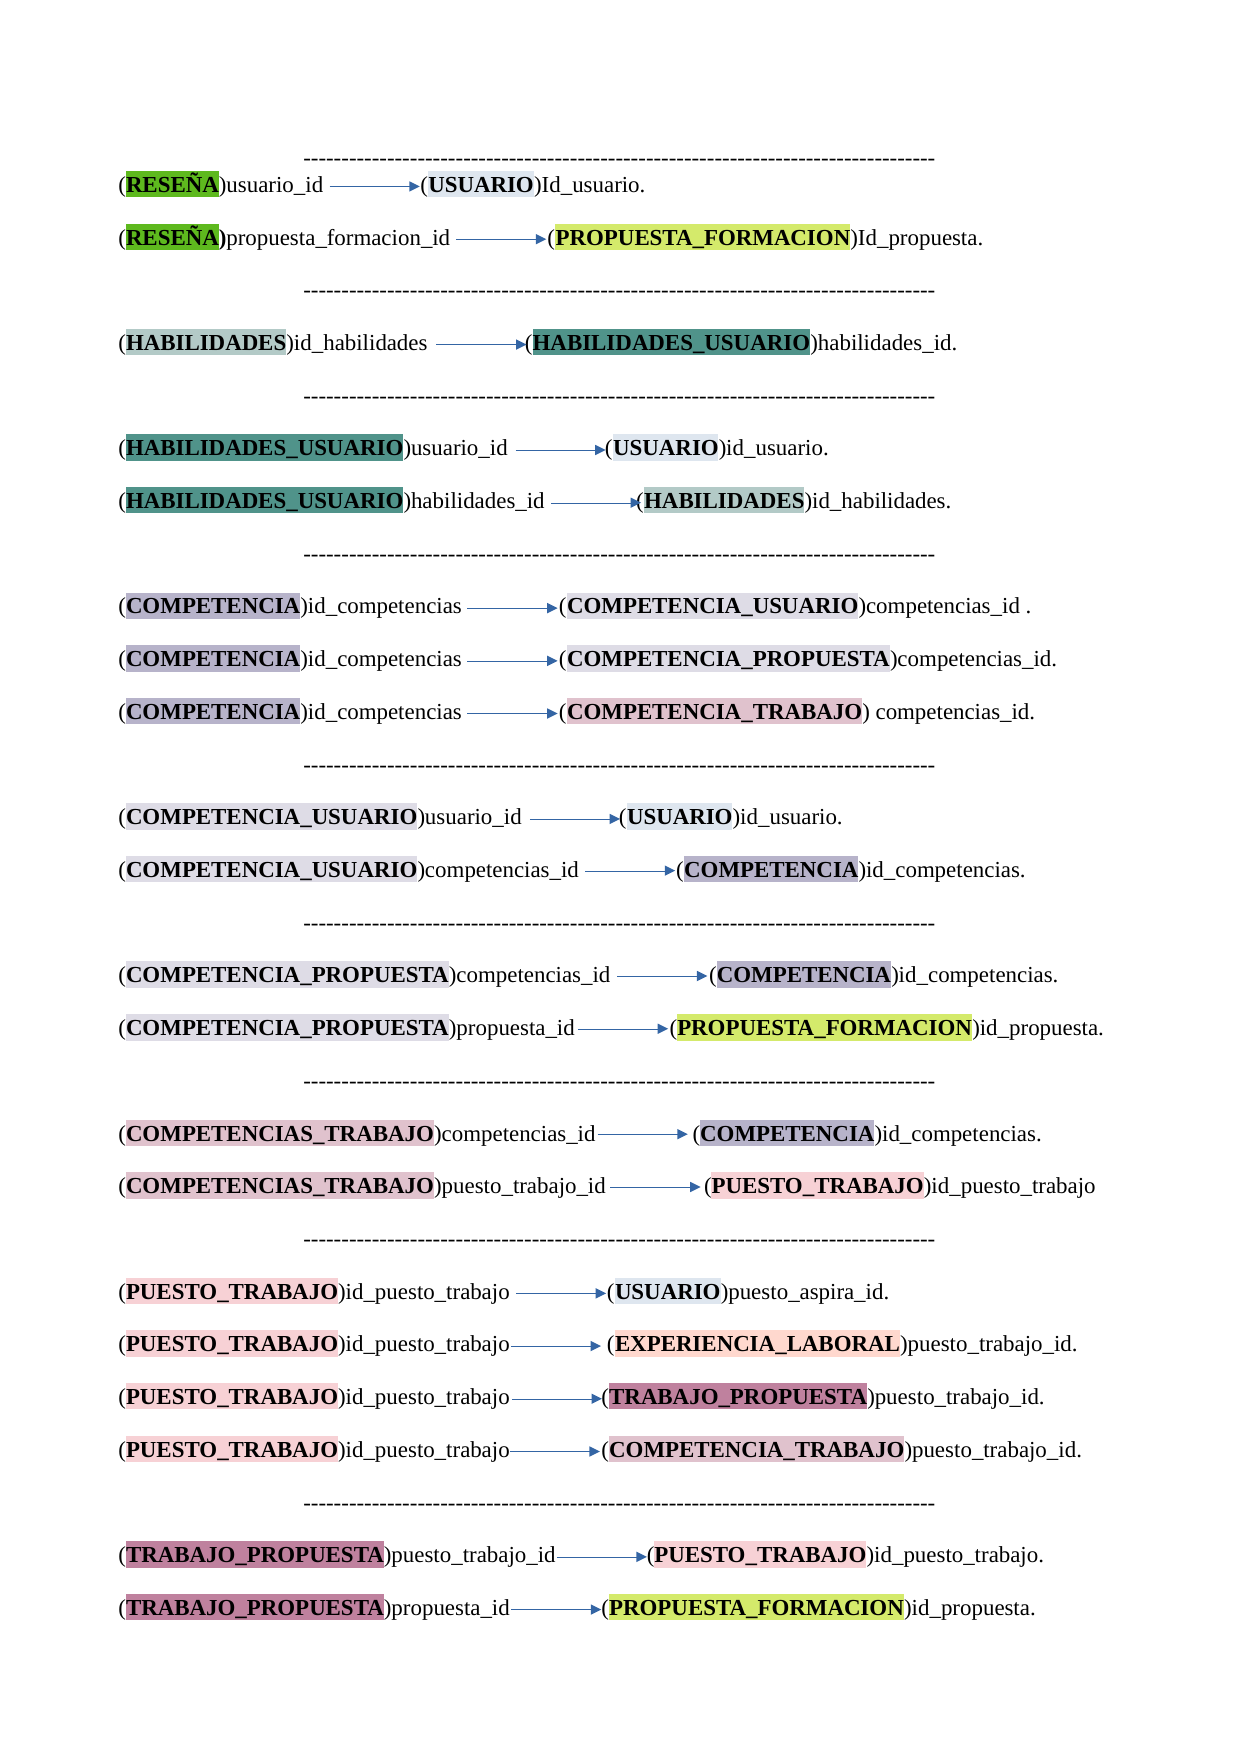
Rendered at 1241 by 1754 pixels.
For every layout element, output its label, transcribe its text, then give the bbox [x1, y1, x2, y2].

text (HABILIDADES_USUARIO)usuario_id (USUARIO)id_usuario. [118, 434, 1122, 461]
text ----------------------------------------------------------------------------------- [118, 1225, 1122, 1251]
text (RESEÑA)propuesta_formacion_id (PROPUESTA_FORMACION)Id_propuesta. [118, 223, 1122, 250]
text (TRABAJO_PROPUESTA)propuesta_id (PROPUESTA_FORMACION)id_propuesta. [118, 1594, 1122, 1620]
text (COMPETENCIA_PROPUESTA)competencias_id (COMPETENCIA)id_competencias. [118, 961, 1122, 988]
text ----------------------------------------------------------------------------------- [118, 751, 1122, 777]
text (TRABAJO_PROPUESTA)puesto_trabajo_id (PUESTO_TRABAJO)id_puesto_trabajo. [118, 1541, 1122, 1568]
text (PUESTO_TRABAJO)id_puesto_trabajo (COMPETENCIA_TRABAJO)puesto_trabajo_id. [118, 1436, 1122, 1462]
text (HABILIDADES_USUARIO)habilidades_id (HABILIDADES)id_habilidades. [118, 487, 1122, 513]
text (PUESTO_TRABAJO)id_puesto_trabajo (USUARIO)puesto_aspira_id. [118, 1278, 1122, 1304]
text ----------------------------------------------------------------------------------- [118, 540, 1122, 566]
text (COMPETENCIAS_TRABAJO)puesto_trabajo_id (PUESTO_TRABAJO)id_puesto_trabajo [118, 1172, 1122, 1199]
text ----------------------------------------------------------------------------------- [118, 144, 1122, 171]
text ----------------------------------------------------------------------------------- [118, 382, 1122, 408]
text (COMPETENCIA)id_competencias (COMPETENCIA_PROPUESTA)competencias_id. [118, 645, 1122, 672]
text (COMPETENCIA_USUARIO)competencias_id (COMPETENCIA)id_competencias. [118, 856, 1122, 882]
text (COMPETENCIA_USUARIO)usuario_id (USUARIO)id_usuario. [118, 803, 1122, 830]
text (COMPETENCIA)id_competencias (COMPETENCIA_USUARIO)competencias_id . [118, 592, 1122, 619]
text (HABILIDADES)id_habilidades (HABILIDADES_USUARIO)habilidades_id. [118, 329, 1122, 355]
text ----------------------------------------------------------------------------------- [118, 276, 1122, 303]
text (PUESTO_TRABAJO)id_puesto_trabajo (EXPERIENCIA_LABORAL)puesto_trabajo_id. [118, 1330, 1122, 1357]
text (COMPETENCIA)id_competencias (COMPETENCIA_TRABAJO) competencias_id. [118, 698, 1122, 724]
text (RESEÑA)usuario_id (USUARIO)Id_usuario. [118, 171, 1122, 197]
text (COMPETENCIAS_TRABAJO)competencias_id (COMPETENCIA)id_competencias. [118, 1119, 1122, 1146]
text ----------------------------------------------------------------------------------- [118, 909, 1122, 935]
text (COMPETENCIA_PROPUESTA)propuesta_id (PROPUESTA_FORMACION)id_propuesta. [118, 1014, 1122, 1041]
text ----------------------------------------------------------------------------------- [118, 1067, 1122, 1093]
text ----------------------------------------------------------------------------------- [118, 1488, 1122, 1515]
text (PUESTO_TRABAJO)id_puesto_trabajo (TRABAJO_PROPUESTA)puesto_trabajo_id. [118, 1383, 1122, 1409]
